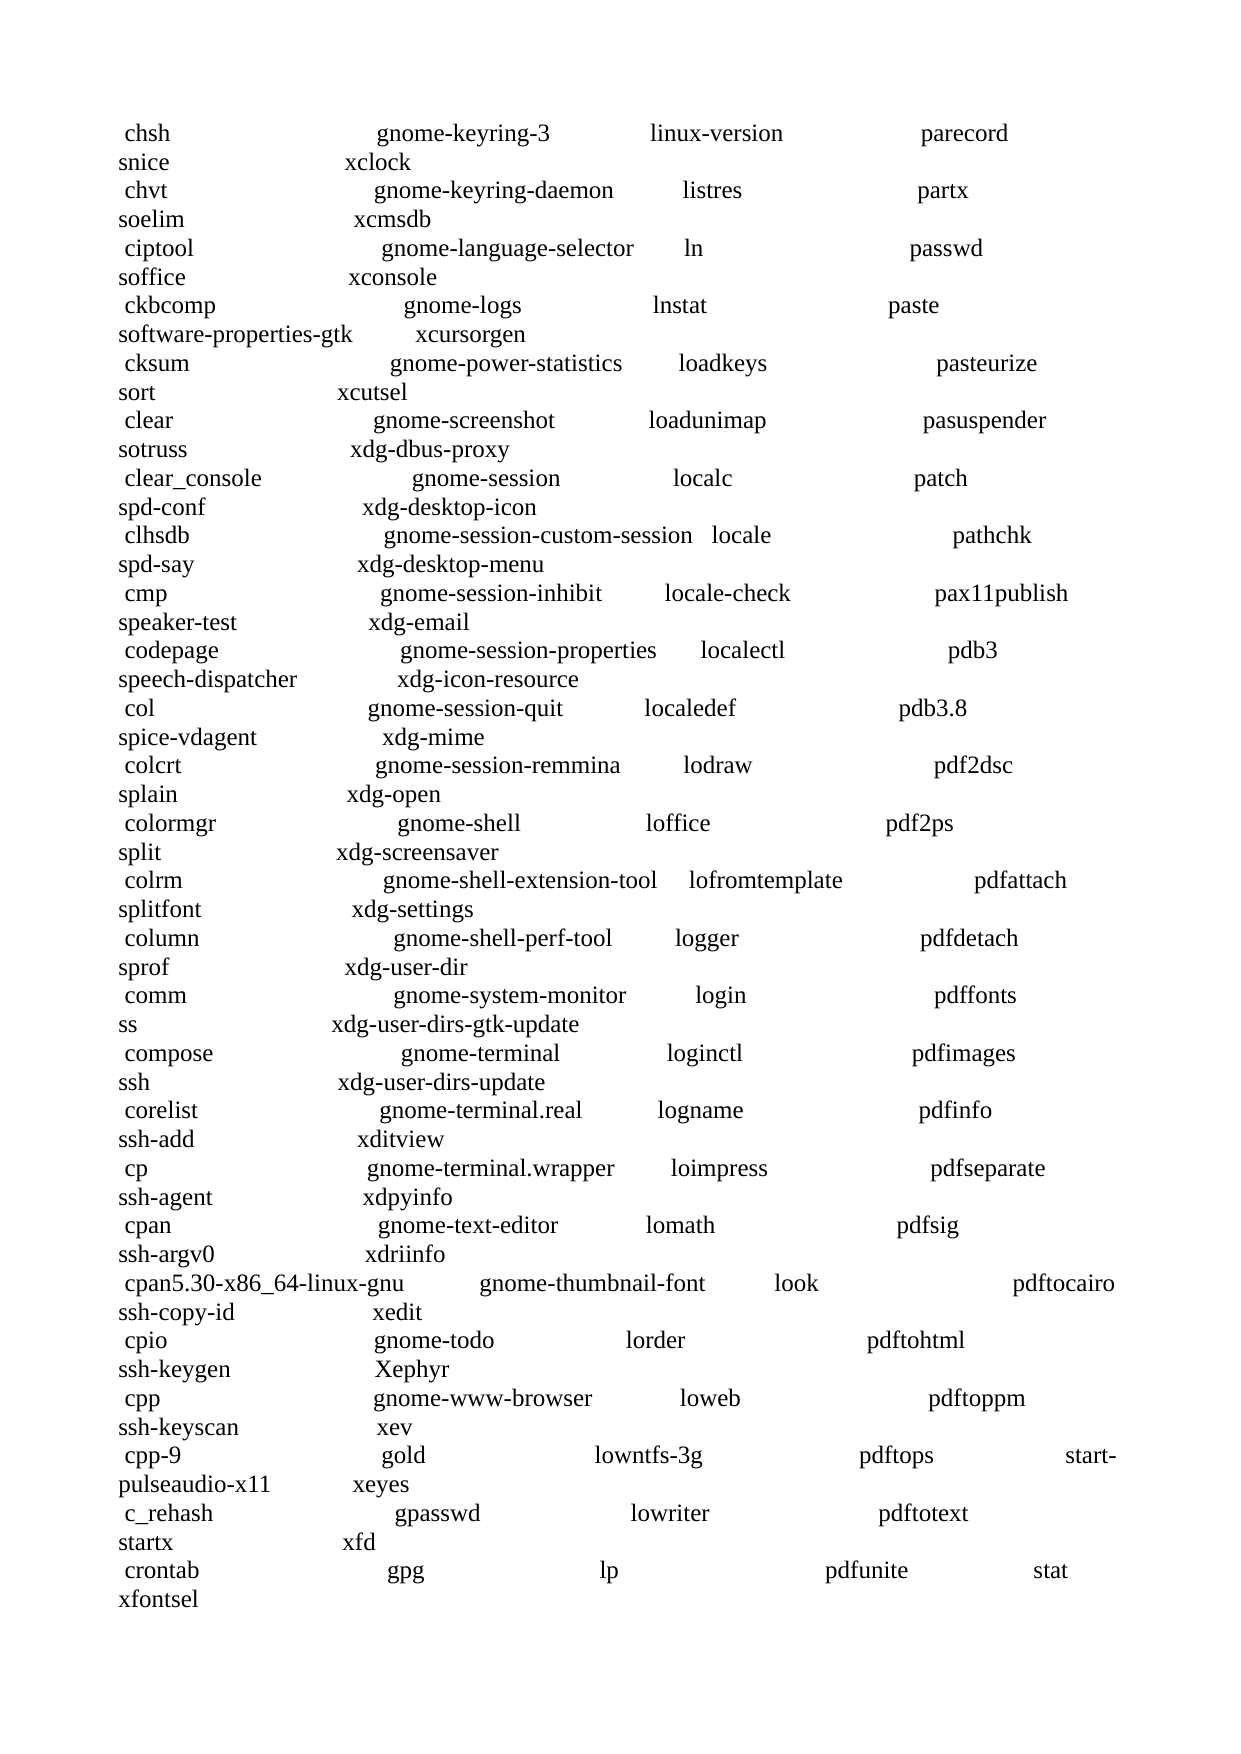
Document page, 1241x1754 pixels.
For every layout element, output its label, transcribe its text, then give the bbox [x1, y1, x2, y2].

text compose gnome-terminal loginctl pdfimages ssh xdg-user-dirs-update [118, 1038, 1122, 1096]
text column gnome-shell-perf-tool logger pdfdetach sprof xdg-user-dir [118, 923, 1122, 981]
text cp gnome-terminal.wrapper loimpress pdfseparate ssh-agent xdpyinfo [118, 1153, 1122, 1211]
text ckbcomp gnome-logs lnstat paste software-properties-gtk xcursorgen [118, 291, 1122, 348]
text col gnome-session-quit localedef pdb3.8 spice-vdagent xdg-mime [118, 693, 1122, 751]
text cmp gnome-session-inhibit locale-check pax11publish speaker-test xdg-email [118, 578, 1122, 636]
text c_rehash gpasswd lowriter pdftotext startx xfd [118, 1498, 1122, 1556]
text codepage gnome-session-properties localectl pdb3 speech-dispatcher xdg-icon-resource [118, 636, 1122, 693]
text crontab gpg lp pdfunite stat xfontsel [118, 1556, 1122, 1613]
text corelist gnome-terminal.real logname pdfinfo ssh-add xditview [118, 1096, 1122, 1153]
text chvt gnome-keyring-daemon listres partx soelim xcmsdb [118, 176, 1122, 233]
text colcrt gnome-session-remmina lodraw pdf2dsc splain xdg-open [118, 751, 1122, 808]
text chsh gnome-keyring-3 linux-version parecord snice xclock [118, 118, 1122, 176]
text colormgr gnome-shell loffice pdf2ps split xdg-screensaver [118, 808, 1122, 866]
text cpio gnome-todo lorder pdftohtml ssh-keygen Xephyr [118, 1326, 1122, 1383]
text clear_console gnome-session localc patch spd-conf xdg-desktop-icon [118, 463, 1122, 521]
text cksum gnome-power-statistics loadkeys pasteurize sort xcutsel [118, 348, 1122, 406]
text clhsdb gnome-session-custom-session locale pathchk spd-say xdg-desktop-menu [118, 521, 1122, 578]
text cpan5.30-x86_64-linux-gnu gnome-thumbnail-font look pdftocairo ssh-copy-id xedit [118, 1268, 1122, 1326]
text clear gnome-screenshot loadunimap pasuspender sotruss xdg-dbus-proxy [118, 406, 1122, 463]
text cpp gnome-www-browser loweb pdftoppm ssh-keyscan xev [118, 1383, 1122, 1441]
text cpan gnome-text-editor lomath pdfsig ssh-argv0 xdriinfo [118, 1211, 1122, 1268]
text ciptool gnome-language-selector ln passwd soffice xconsole [118, 233, 1122, 291]
text comm gnome-system-monitor login pdffonts ss xdg-user-dirs-gtk-update [118, 981, 1122, 1038]
text cpp-9 gold lowntfs-3g pdftops start-pulseaudio-x11 xeyes [118, 1441, 1122, 1498]
text colrm gnome-shell-extension-tool lofromtemplate pdfattach splitfont xdg-settings [118, 866, 1122, 923]
